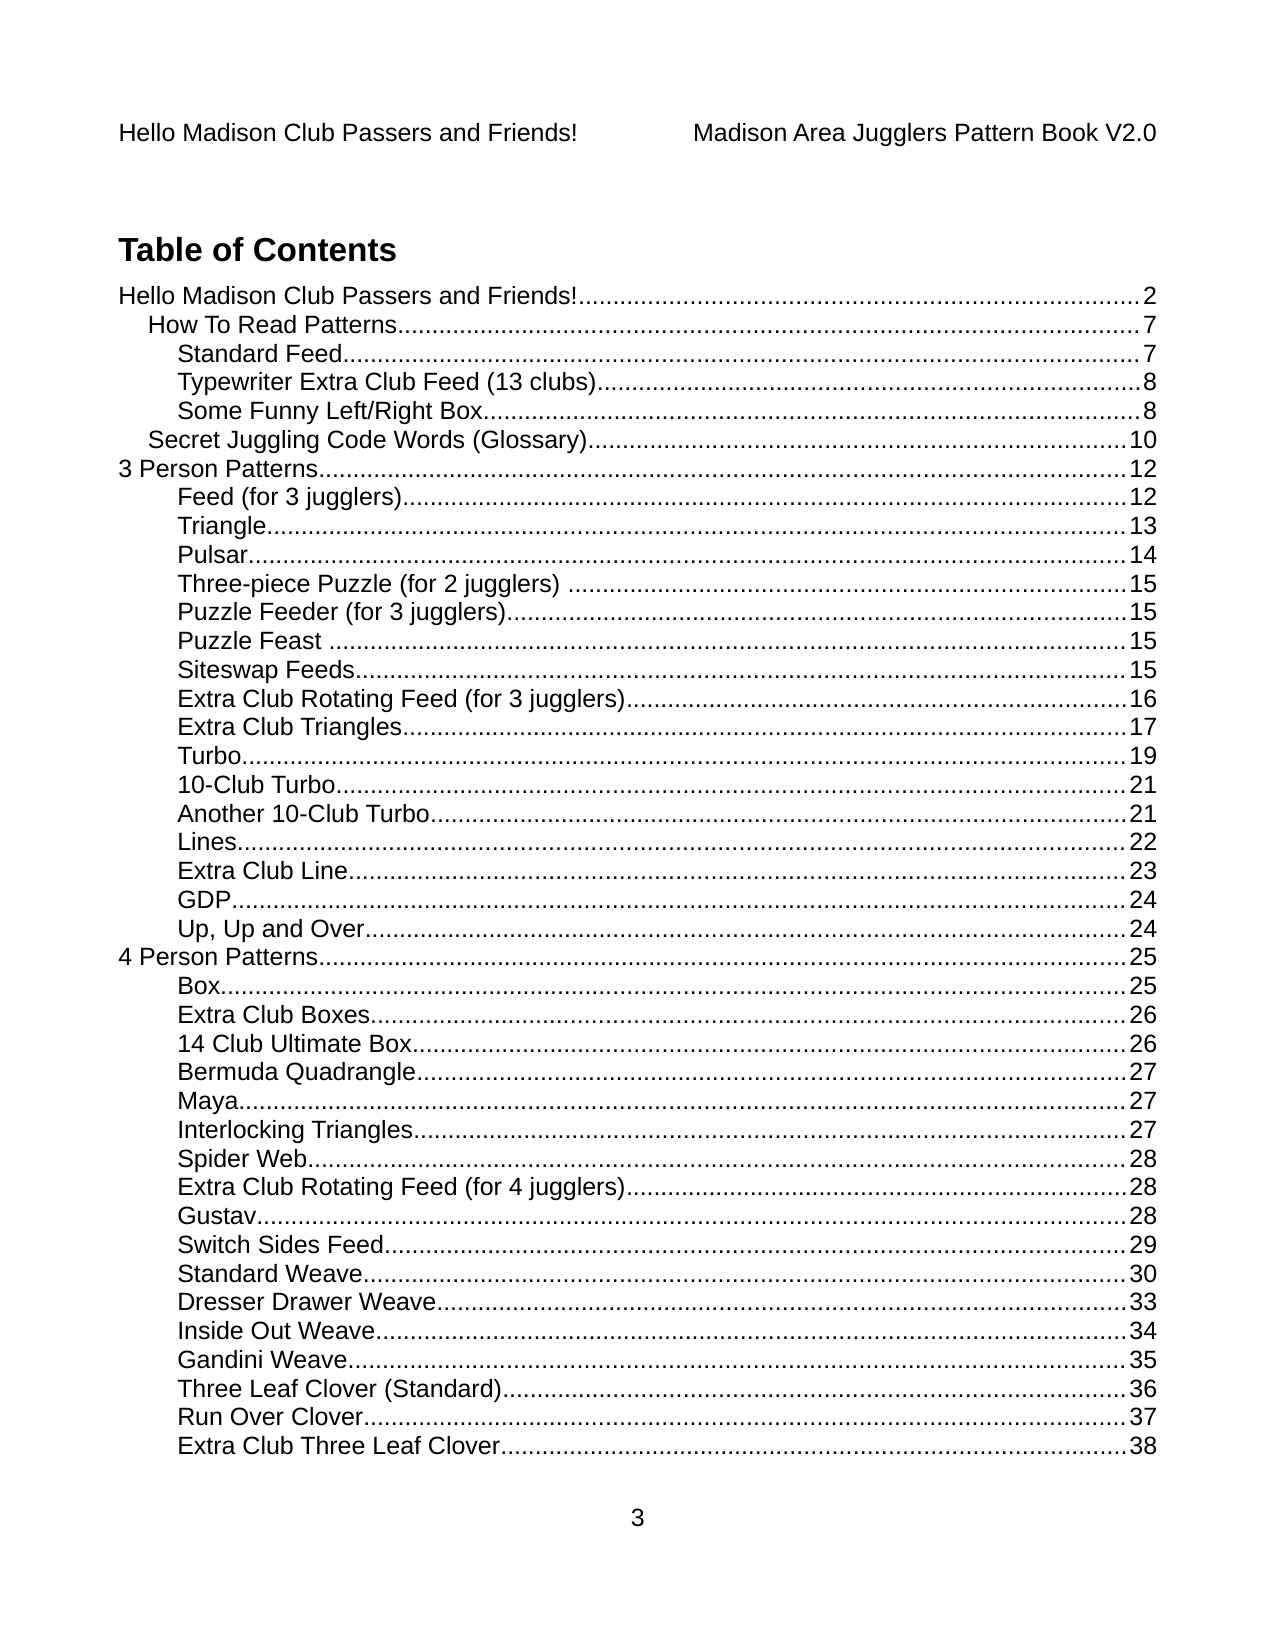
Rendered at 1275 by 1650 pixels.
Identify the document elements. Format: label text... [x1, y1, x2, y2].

text Some Funny Left/Right Box 8 [177, 396, 1157, 425]
text Feed (for 3 jugglers) 12 [177, 482, 1157, 511]
text Run Over Clover 37 [177, 1402, 1157, 1431]
text Three-piece Puzzle (for 2 jugglers) 15 [177, 568, 1157, 597]
text Maya 27 [177, 1086, 1157, 1115]
text Extra Club Rotating Feed (for 4 jugglers) 28 [177, 1172, 1157, 1201]
text Siteswap Feeds 15 [177, 655, 1157, 683]
text Standard Feed 7 [177, 338, 1157, 367]
text Gustav 28 [177, 1201, 1157, 1230]
text Pulsar 14 [177, 540, 1157, 568]
text Extra Club Triangles 17 [177, 712, 1157, 741]
text Turbo 19 [177, 741, 1157, 770]
text Puzzle Feeder (for 3 jugglers) 15 [177, 597, 1157, 626]
text Inside Out Weave 34 [177, 1316, 1157, 1345]
text Hello Madison Club Passers and Friends! 2 [118, 281, 1157, 310]
text Extra Club Line 23 [177, 856, 1157, 885]
text Bermuda Quadrangle 27 [177, 1057, 1157, 1086]
text Up, Up and Over 24 [177, 913, 1157, 942]
text Dresser Drawer Weave 33 [177, 1287, 1157, 1316]
text Puzzle Feast 15 [177, 626, 1157, 655]
text Another 10-Club Turbo 21 [177, 798, 1157, 827]
text Extra Club Boxes 26 [177, 1000, 1157, 1028]
text Gandini Weave 35 [177, 1345, 1157, 1373]
text Triangle 13 [177, 511, 1157, 540]
text Interlocking Triangles 27 [177, 1115, 1157, 1143]
text How To Read Patterns 7 [148, 310, 1157, 338]
text GDP 24 [177, 885, 1157, 913]
text Secret Juggling Code Words (Glossary) 10 [148, 425, 1157, 453]
text Standard Weave 30 [177, 1258, 1157, 1287]
text Box 25 [177, 971, 1157, 1000]
text Extra Club Three Leaf Clover 38 [177, 1431, 1157, 1460]
text 14 Club Ultimate Box 26 [177, 1028, 1157, 1057]
text 10-Club Turbo 21 [177, 770, 1157, 798]
text Extra Club Rotating Feed (for 3 jugglers) 16 [177, 683, 1157, 712]
text Lines 22 [177, 827, 1157, 856]
text 4 Person Patterns 25 [118, 942, 1157, 971]
text Switch Sides Feed 29 [177, 1230, 1157, 1258]
subtitle Table of Contents [118, 230, 1157, 268]
text Typewriter Extra Club Feed (13 clubs) 8 [177, 367, 1157, 396]
text Spider Web 28 [177, 1143, 1157, 1172]
text Three Leaf Clover (Standard) 36 [177, 1373, 1157, 1402]
text 3 Person Patterns 12 [118, 453, 1157, 482]
